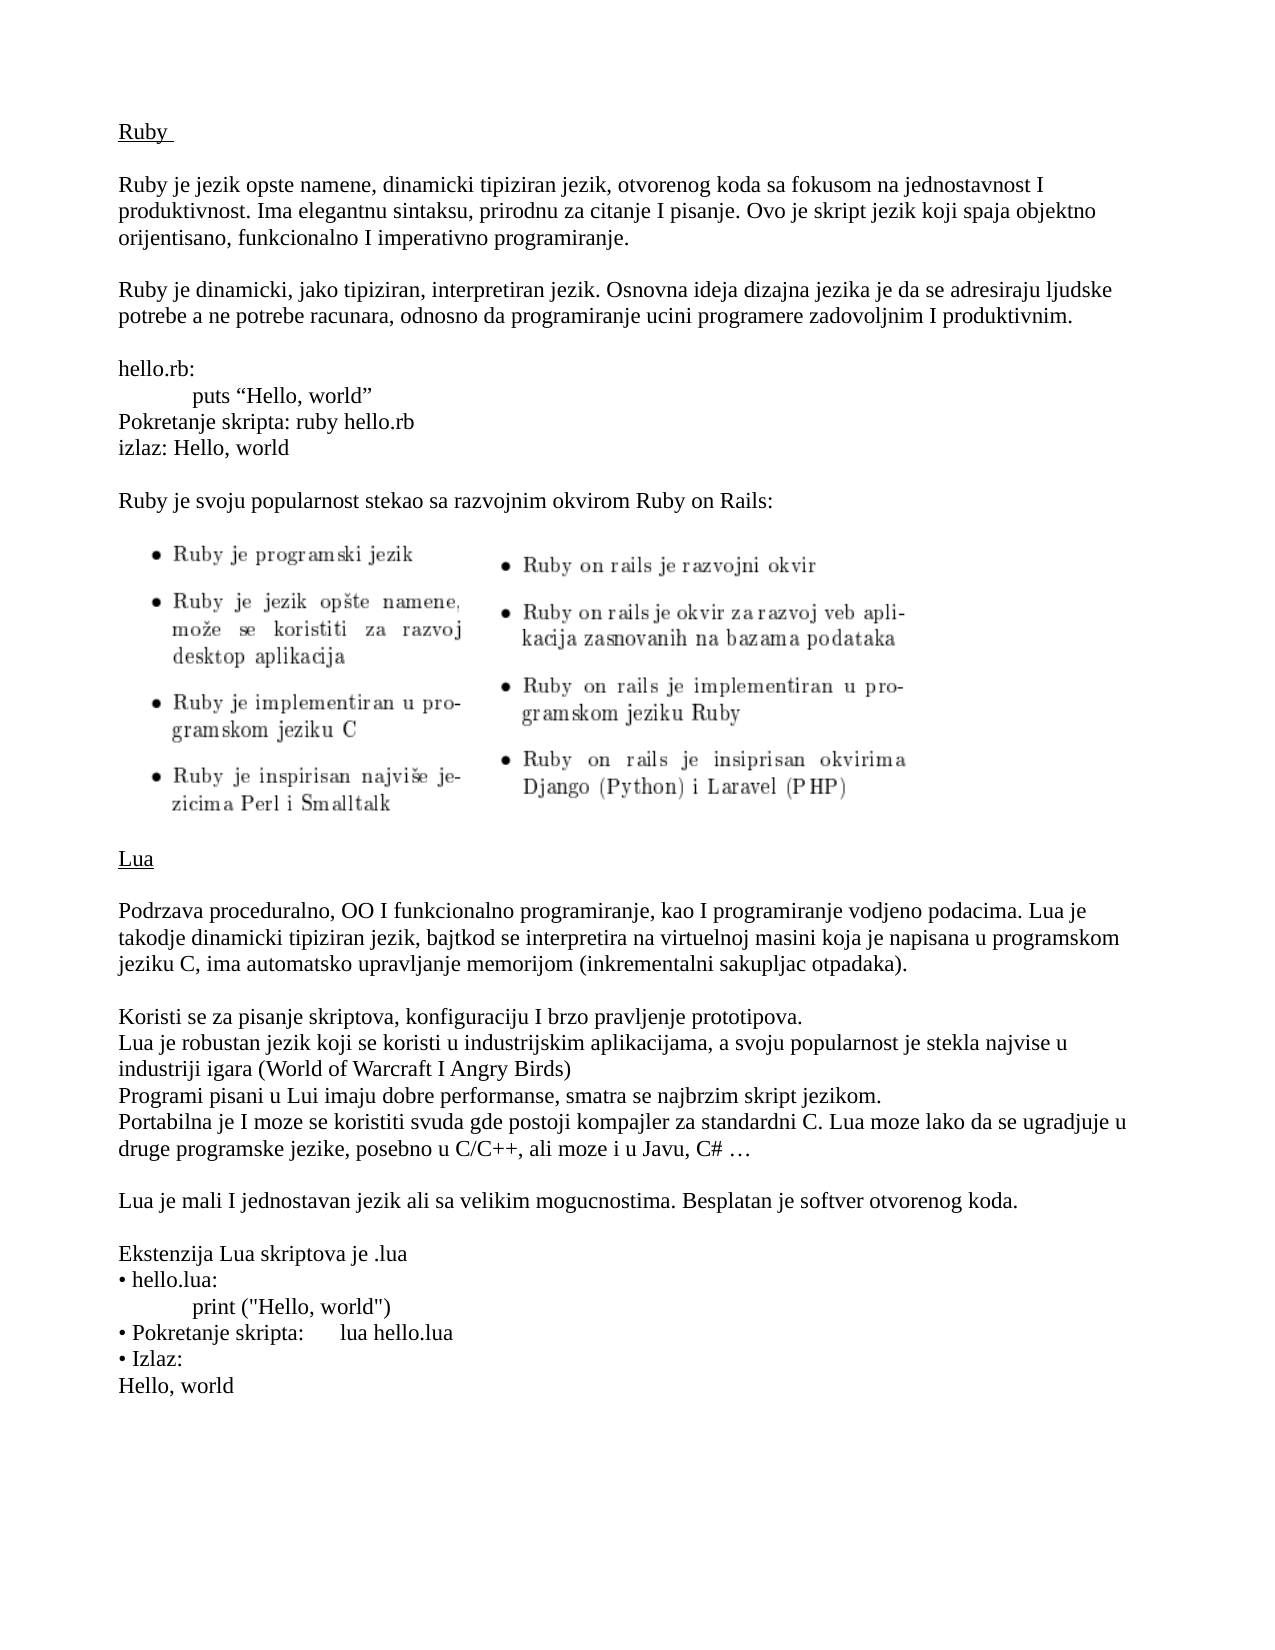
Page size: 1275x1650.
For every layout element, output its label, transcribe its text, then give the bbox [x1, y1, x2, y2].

text Podrzava proceduralno, OO I funkcionalno programiranje, kao I programiranje vodjeno podacima. Lua je takodje dinamicki tipiziran jezik, bajtkod se interpretira na virtuelnoj masini koja je napisana u programskom jeziku C, ima automatsko upravljanje memorijom (inkrementalni sakupljac otpadaka). [118, 897, 1157, 976]
text Ruby je jezik opste namene, dinamicki tipiziran jezik, otvorenog koda sa fokusom na jednostavnost I produktivnost. Ima elegantnu sintaksu, prirodnu za citanje I pisanje. Ovo je skript jezik koji spaja objektno orijentisano, funkcionalno I imperativno programiranje. [118, 171, 1157, 250]
text Ruby je svoju popularnost stekao sa razvojnim okvirom Ruby on Rails: [118, 487, 1157, 513]
text Programi pisani u Lui imaju dobre performanse, smatra se najbrzim skript jezikom. [118, 1082, 1157, 1108]
text • hello.lua: [118, 1266, 1157, 1293]
text Ruby je dinamicki, jako tipiziran, interpretiran jezik. Osnovna ideja dizajna jezika je da se adresiraju ljudske potrebe a ne potrebe racunara, odnosno da programiranje ucini programere zadovoljnim I produktivnim. [118, 276, 1157, 329]
text Ekstenzija Lua skriptova je .lua [118, 1240, 1157, 1266]
text izlaz: Hello, world [118, 434, 1157, 461]
text Lua je robustan jezik koji se koristi u industrijskim aplikacijama, a svoju popularnost je stekla najvise u industriji igara (World of Warcraft I Angry Birds) [118, 1029, 1157, 1082]
text puts “Hello, world” [118, 382, 1157, 408]
text hello.rb: [118, 355, 1157, 382]
text Koristi se za pisanje skriptova, konfiguraciju I brzo pravljenje prototipova. [118, 1003, 1157, 1029]
picture [113, 529, 923, 819]
text Portabilna je I moze se koristiti svuda gde postoji kompajler za standardni C. Lua moze lako da se ugradjuje u druge programske jezike, posebno u C/C++, ali moze i u Javu, C# … [118, 1108, 1157, 1161]
text Hello, world [118, 1372, 1157, 1398]
text print ("Hello, world") [118, 1293, 1157, 1319]
text • Izlaz: [118, 1345, 1157, 1372]
text Pokretanje skripta: ruby hello.rb [118, 408, 1157, 434]
text Ruby [118, 118, 1157, 144]
text Lua je mali I jednostavan jezik ali sa velikim mogucnostima. Besplatan je softver otvorenog koda. [118, 1187, 1157, 1214]
text • Pokretanje skripta: lua hello.lua [118, 1319, 1157, 1345]
text Lua [118, 845, 1157, 871]
